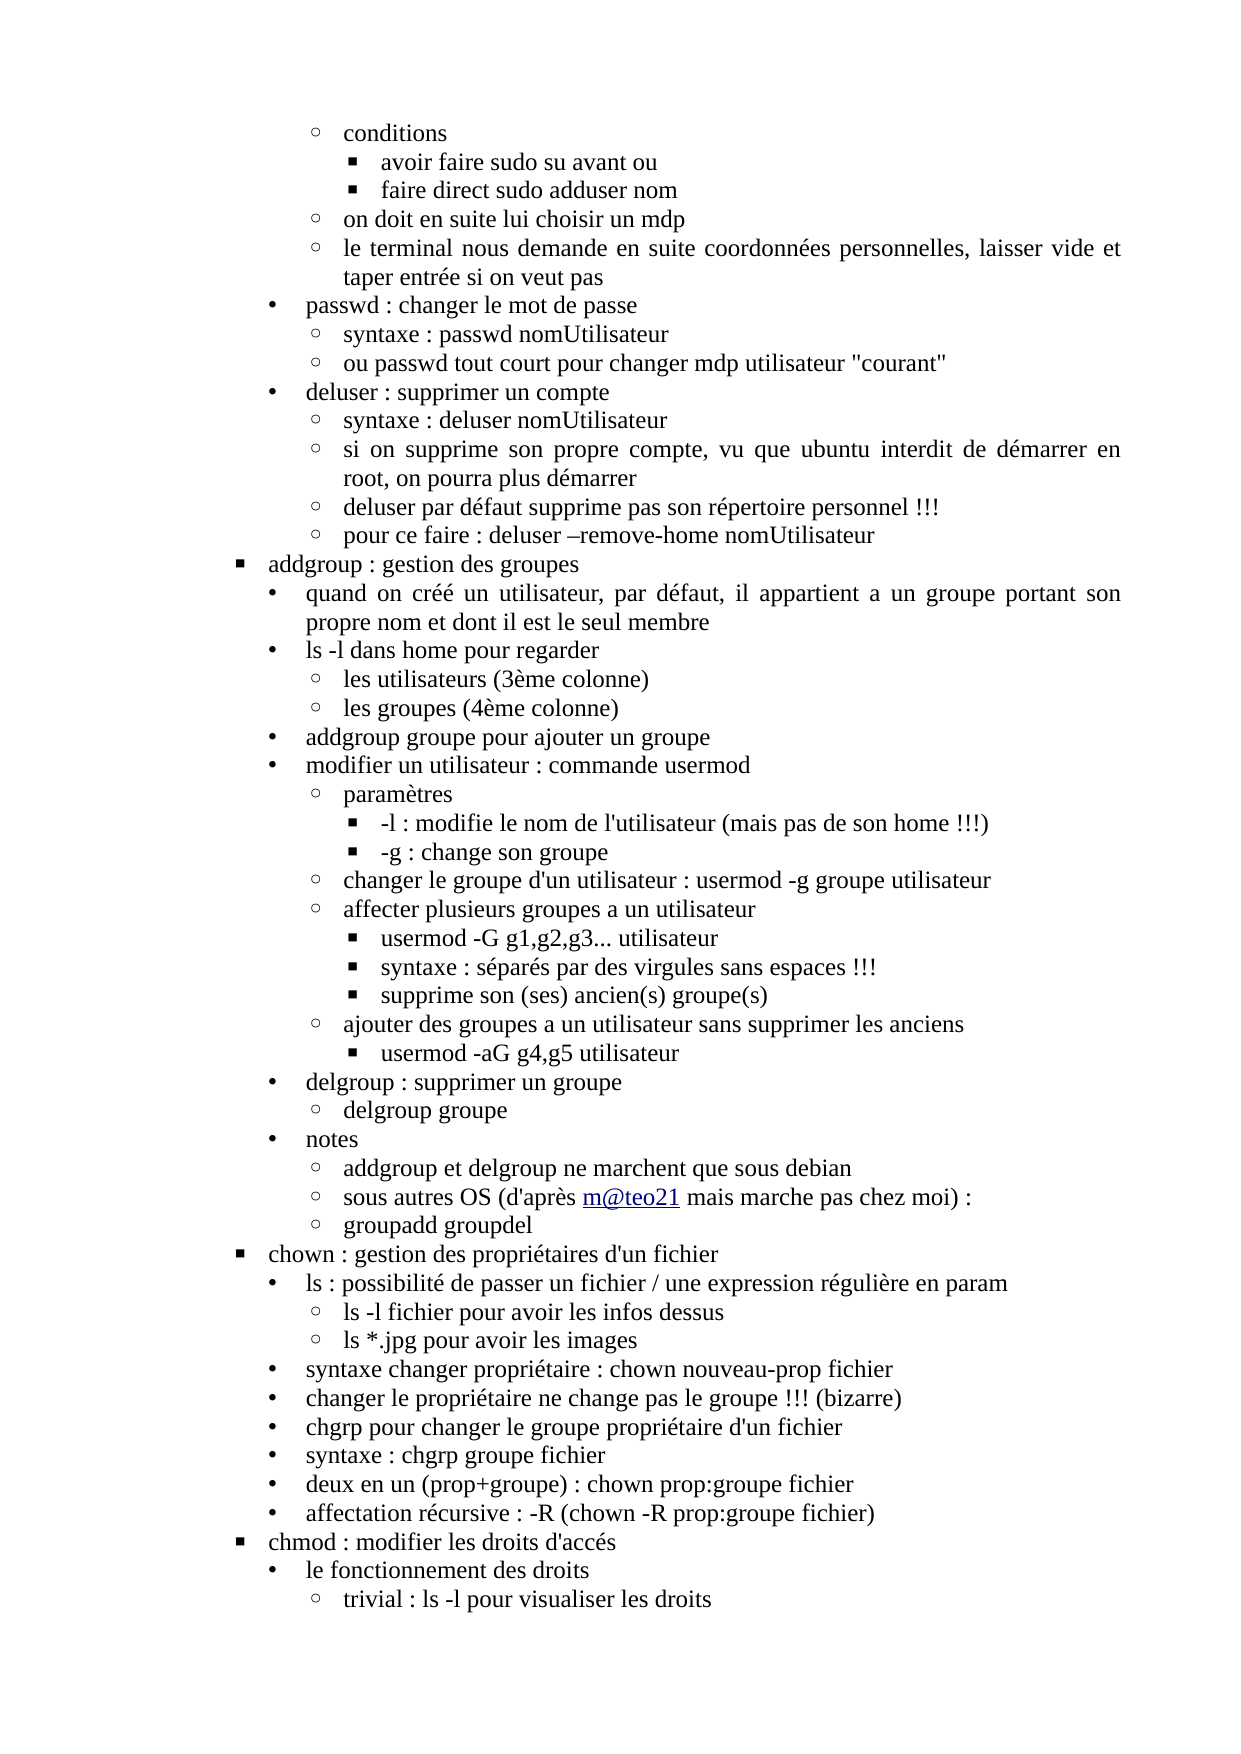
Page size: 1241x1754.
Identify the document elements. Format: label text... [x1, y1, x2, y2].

list addgroup : gestion des groupes [231, 549, 1122, 578]
list syntaxe : passwd nomUtilisateur [306, 319, 1122, 348]
list addgroup et delgroup ne marchent que sous debian [306, 1153, 1122, 1182]
list ls *.jpg pour avoir les images [306, 1326, 1122, 1354]
list ls -l fichier pour avoir les infos dessus [306, 1297, 1122, 1326]
list ls : possibilité de passer un fichier / une expression régulière en param [268, 1268, 1122, 1297]
list modifier un utilisateur : commande usermod [268, 751, 1122, 779]
list quand on créé un utilisateur, par défaut, il appartient a un groupe portant son propre nom et dont il est le seul membre [268, 578, 1122, 636]
list syntaxe : chgrp groupe fichier [268, 1441, 1122, 1469]
list le terminal nous demande en suite coordonnées personnelles, laisser vide et taper entrée si on veut pas [306, 233, 1122, 291]
list passwd : changer le mot de passe [268, 291, 1122, 319]
list chgrp pour changer le groupe propriétaire d'un fichier [268, 1412, 1122, 1441]
list ajouter des groupes a un utilisateur sans supprimer les anciens [306, 1009, 1122, 1038]
list faire direct sudo adduser nom [343, 176, 1122, 204]
list deluser par défaut supprime pas son répertoire personnel !!! [306, 492, 1122, 521]
list changer le groupe d'un utilisateur : usermod -g groupe utilisateur [306, 866, 1122, 894]
list chmod : modifier les droits d'accés [231, 1527, 1122, 1556]
list deluser : supprimer un compte [268, 377, 1122, 406]
list notes [268, 1124, 1122, 1153]
list changer le propriétaire ne change pas le groupe !!! (bizarre) [268, 1383, 1122, 1412]
list ls -l dans home pour regarder [268, 636, 1122, 664]
list syntaxe : séparés par des virgules sans espaces !!! [343, 952, 1122, 981]
list les groupes (4ème colonne) [306, 693, 1122, 722]
list pour ce faire : deluser –remove-home nomUtilisateur [306, 521, 1122, 549]
list groupadd groupdel [306, 1211, 1122, 1239]
list addgroup groupe pour ajouter un groupe [268, 722, 1122, 751]
list delgroup groupe [306, 1096, 1122, 1124]
list si on supprime son propre compte, vu que ubuntu interdit de démarrer en root, on pourra plus démarrer [306, 434, 1122, 492]
list deux en un (prop+groupe) : chown prop:groupe fichier [268, 1469, 1122, 1498]
list le fonctionnement des droits [268, 1556, 1122, 1584]
list affectation récursive : -R (chown -R prop:groupe fichier) [268, 1498, 1122, 1527]
list trivial : ls -l pour visualiser les droits [306, 1584, 1122, 1613]
list paramètres [306, 779, 1122, 808]
list conditions [306, 118, 1122, 147]
list sous autres OS (d'après m@teo21 mais marche pas chez moi) : [306, 1182, 1122, 1211]
list -g : change son groupe [343, 837, 1122, 866]
list les utilisateurs (3ème colonne) [306, 664, 1122, 693]
list delgroup : supprimer un groupe [268, 1067, 1122, 1096]
list on doit en suite lui choisir un mdp [306, 204, 1122, 233]
list supprime son (ses) ancien(s) groupe(s) [343, 981, 1122, 1009]
list usermod -G g1,g2,g3... utilisateur [343, 923, 1122, 952]
list usermod -aG g4,g5 utilisateur [343, 1038, 1122, 1067]
list affecter plusieurs groupes a un utilisateur [306, 894, 1122, 923]
list -l : modifie le nom de l'utilisateur (mais pas de son home !!!) [343, 808, 1122, 837]
list chown : gestion des propriétaires d'un fichier [231, 1239, 1122, 1268]
list ou passwd tout court pour changer mdp utilisateur "courant" [306, 348, 1122, 377]
list avoir faire sudo su avant ou [343, 147, 1122, 176]
list syntaxe : deluser nomUtilisateur [306, 406, 1122, 434]
list syntaxe changer propriétaire : chown nouveau-prop fichier [268, 1354, 1122, 1383]
